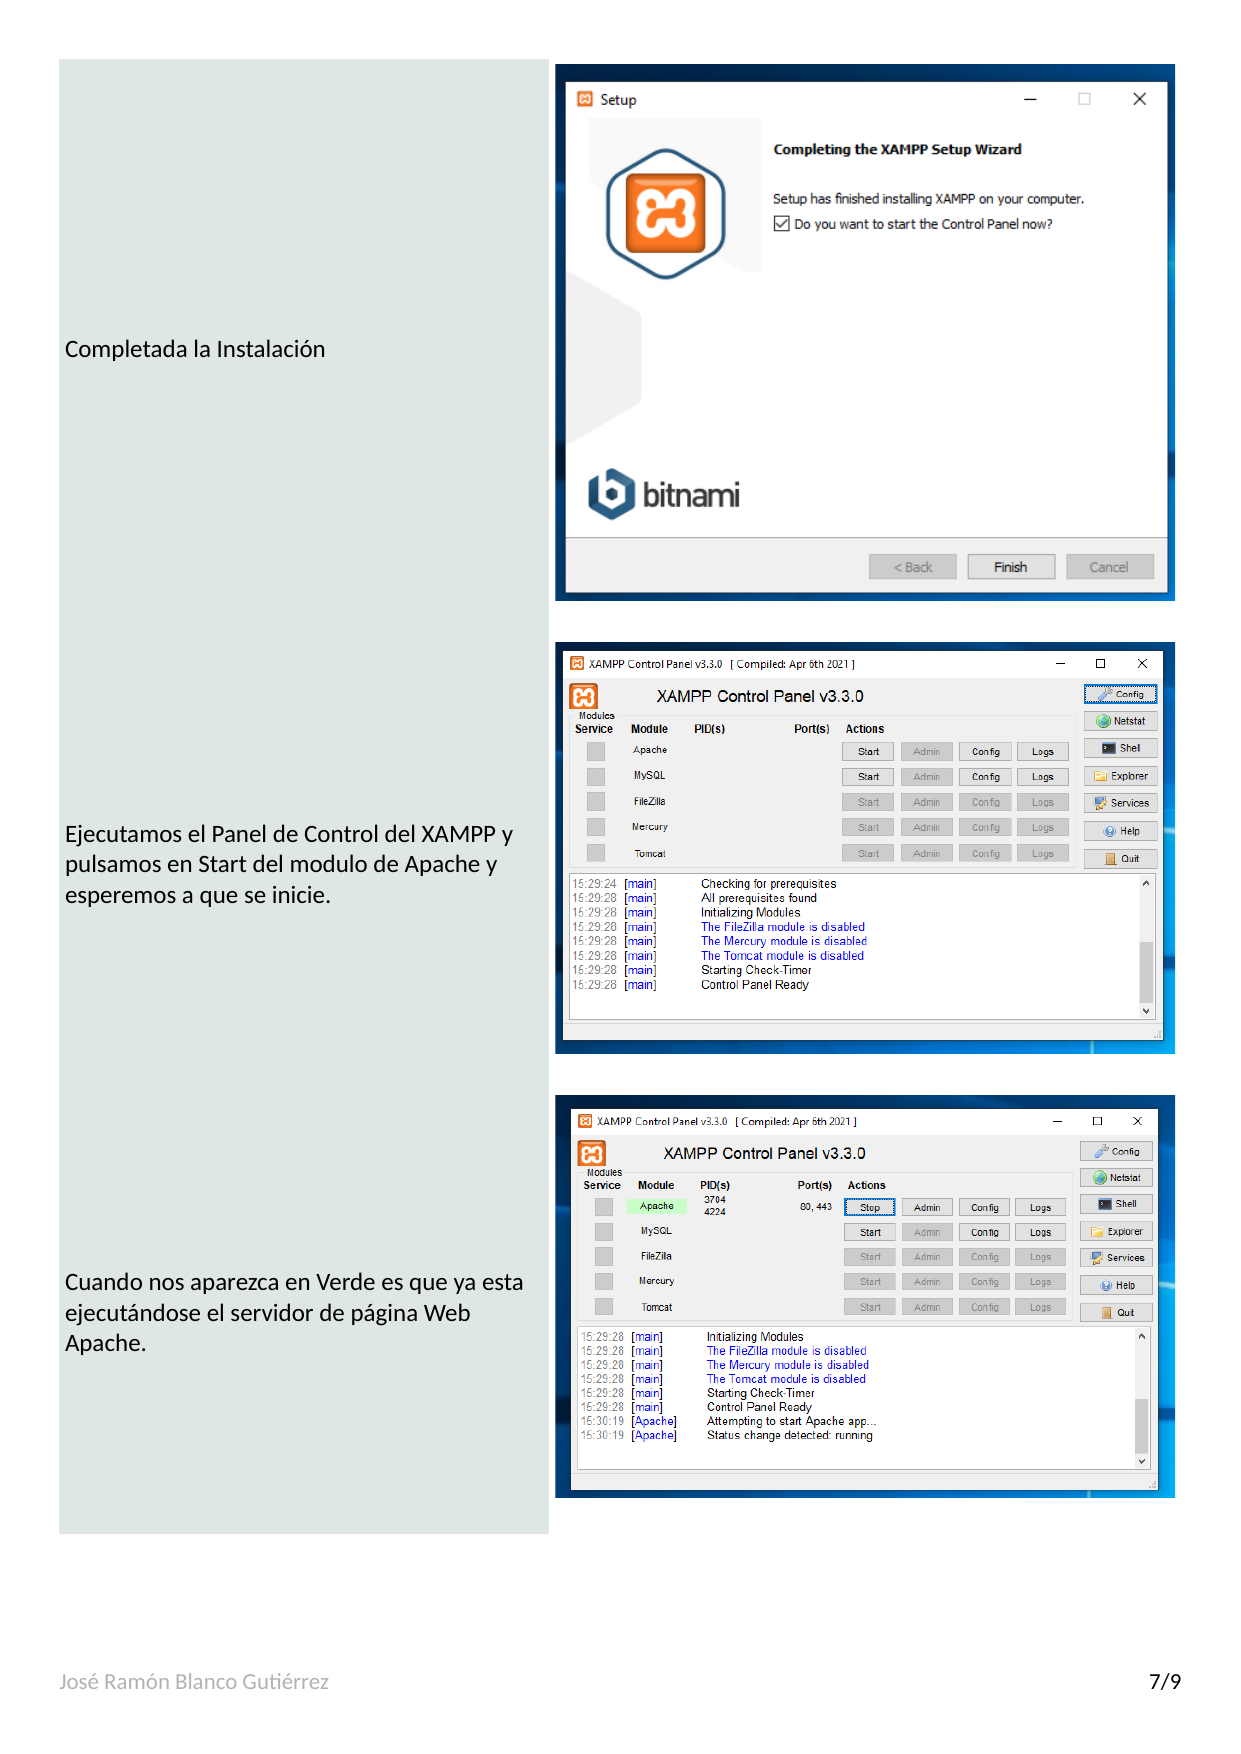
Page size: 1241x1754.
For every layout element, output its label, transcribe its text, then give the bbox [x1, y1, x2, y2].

table_cell Ejecutamos el Panel de Control del XAMPP y pulsamos en Start del modulo de Apache y esperemos a que se inicie. [59, 637, 549, 1090]
picture [555, 642, 1176, 1054]
table_cell [550, 59, 1181, 637]
table_cell Cuando nos aparezca en Verde es que ya esta ejecutándose el servidor de página Web Apache. [59, 1090, 549, 1534]
picture [1097, 1494, 1113, 1498]
table_cell [550, 637, 1181, 1090]
picture [555, 64, 1176, 601]
picture [555, 1095, 1176, 1498]
table_cell Completada la Instalación [59, 59, 549, 637]
table_cell [550, 1090, 1181, 1534]
